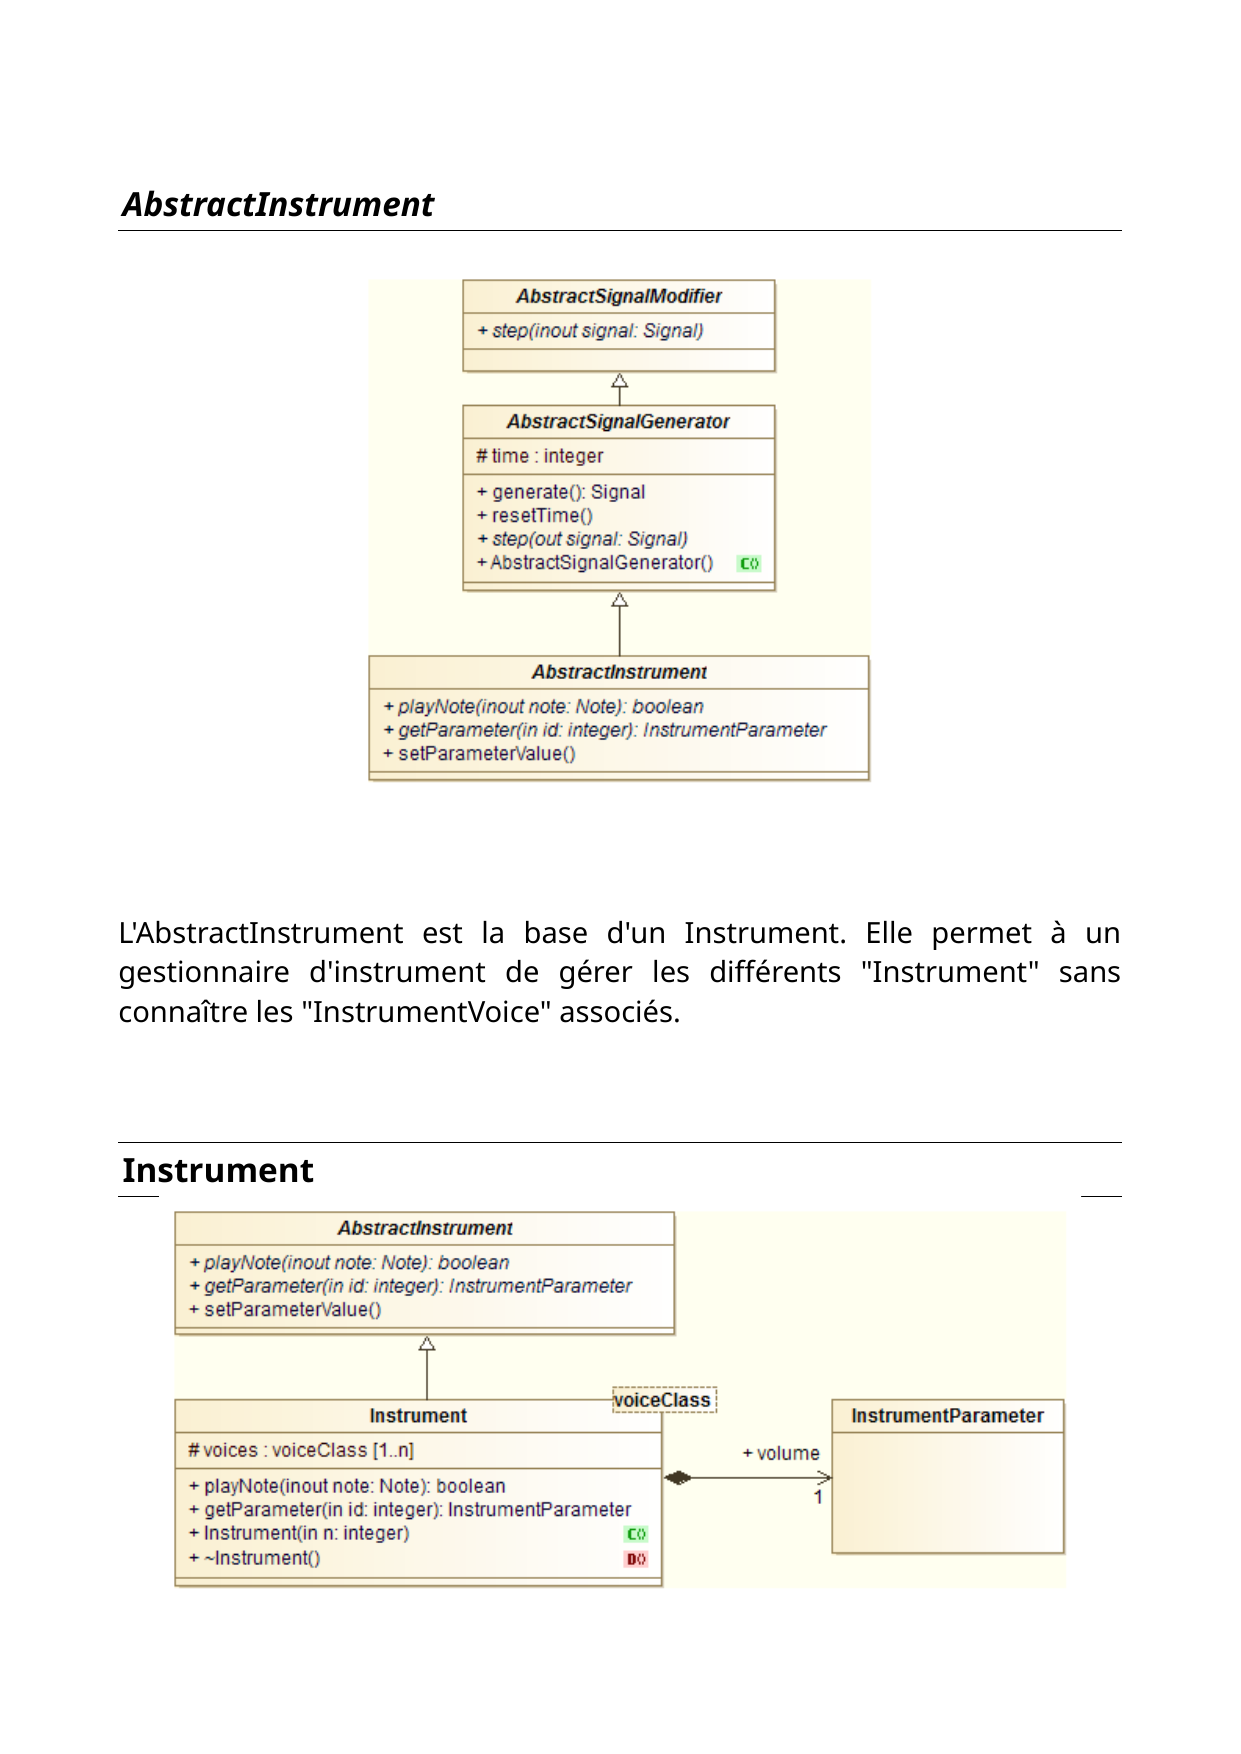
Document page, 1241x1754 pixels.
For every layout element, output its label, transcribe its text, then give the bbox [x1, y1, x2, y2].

text AbstractInstrument [118, 176, 1122, 230]
text Instrument [118, 1143, 1122, 1196]
picture [353, 264, 887, 798]
text L'AbstractInstrument est la base d'un Instrument. Elle permet à un gestionnaire d'instrument de gérer les différents "Instrument" sans connaître les "InstrumentVoice" associés. [118, 912, 1122, 1031]
picture [159, 1196, 1082, 1604]
